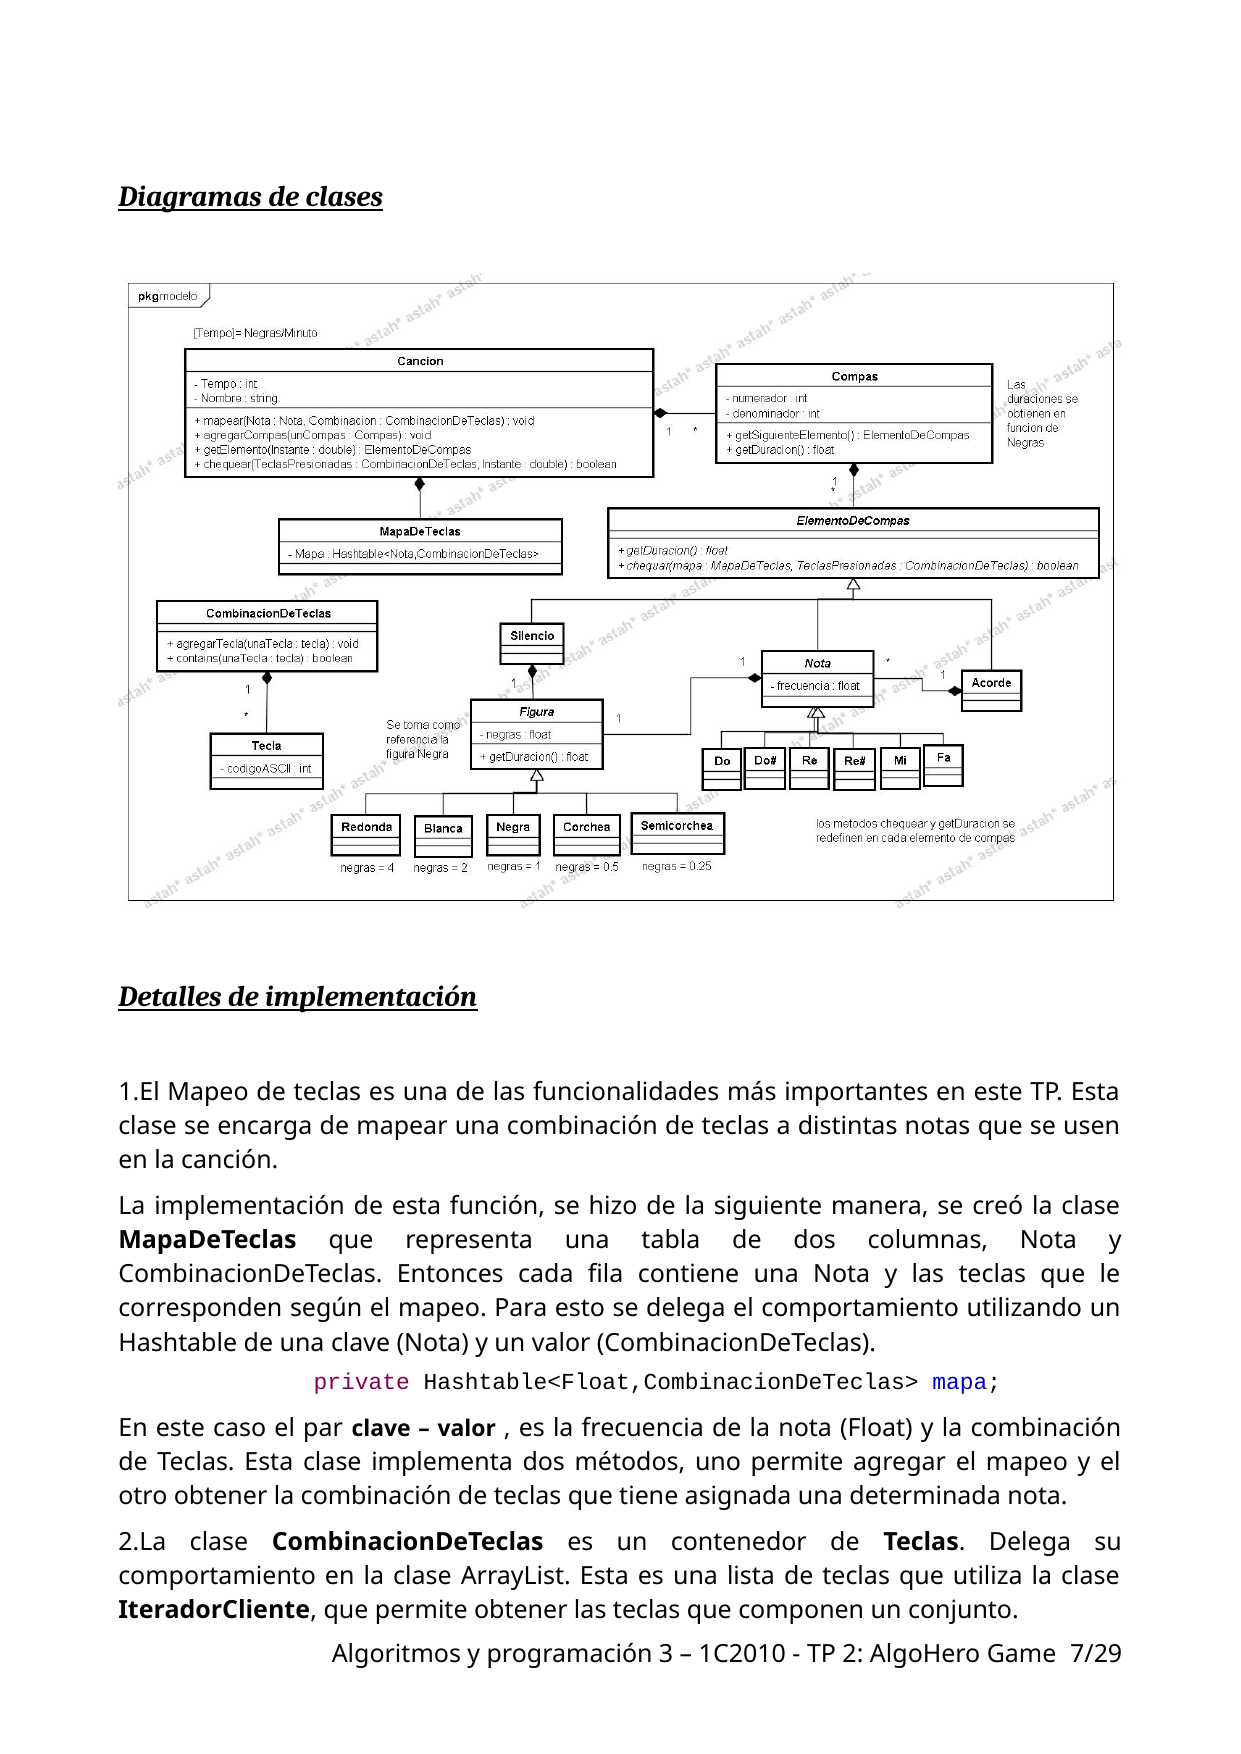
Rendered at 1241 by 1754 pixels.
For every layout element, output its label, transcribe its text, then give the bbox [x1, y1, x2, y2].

text private Hashtable<Float,CombinacionDeTeclas> mapa; [192, 1371, 1122, 1397]
text En este caso el par clave – valor , es la frecuencia de la nota (Float) y la combinación de Teclas. Esta clase implementa dos métodos, uno permite agregar el mapeo y el otro obtener la combinación de teclas que tiene asignada una determinada nota. [118, 1409, 1122, 1511]
text La implementación de esta función, se hizo de la siguiente manera, se creó la clase MapaDeTeclas que representa una tabla de dos columnas, Nota y CombinacionDeTeclas. Entonces cada fila contiene una Nota y las teclas que le corresponden según el mapeo. Para esto se delega el comportamiento utilizando un Hashtable de una clave (Nota) y un valor (CombinacionDeTeclas). [118, 1188, 1122, 1358]
subtitle Detalles de implementación [118, 981, 1122, 1014]
list La clase CombinacionDeTeclas es un contenedor de Teclas. Delega su comportamiento en la clase ArrayList. Esta es una lista de teclas que utiliza la clase IteradorCliente, que permite obtener las teclas que componen un conjunto. [118, 1524, 1122, 1626]
subtitle Diagramas de clases [118, 181, 1122, 214]
list El Mapeo de teclas es una de las funcionalidades más importantes en este TP. Esta clase se encarga de mapear una combinación de teclas a distintas notas que se usen en la canción. [118, 1073, 1122, 1175]
